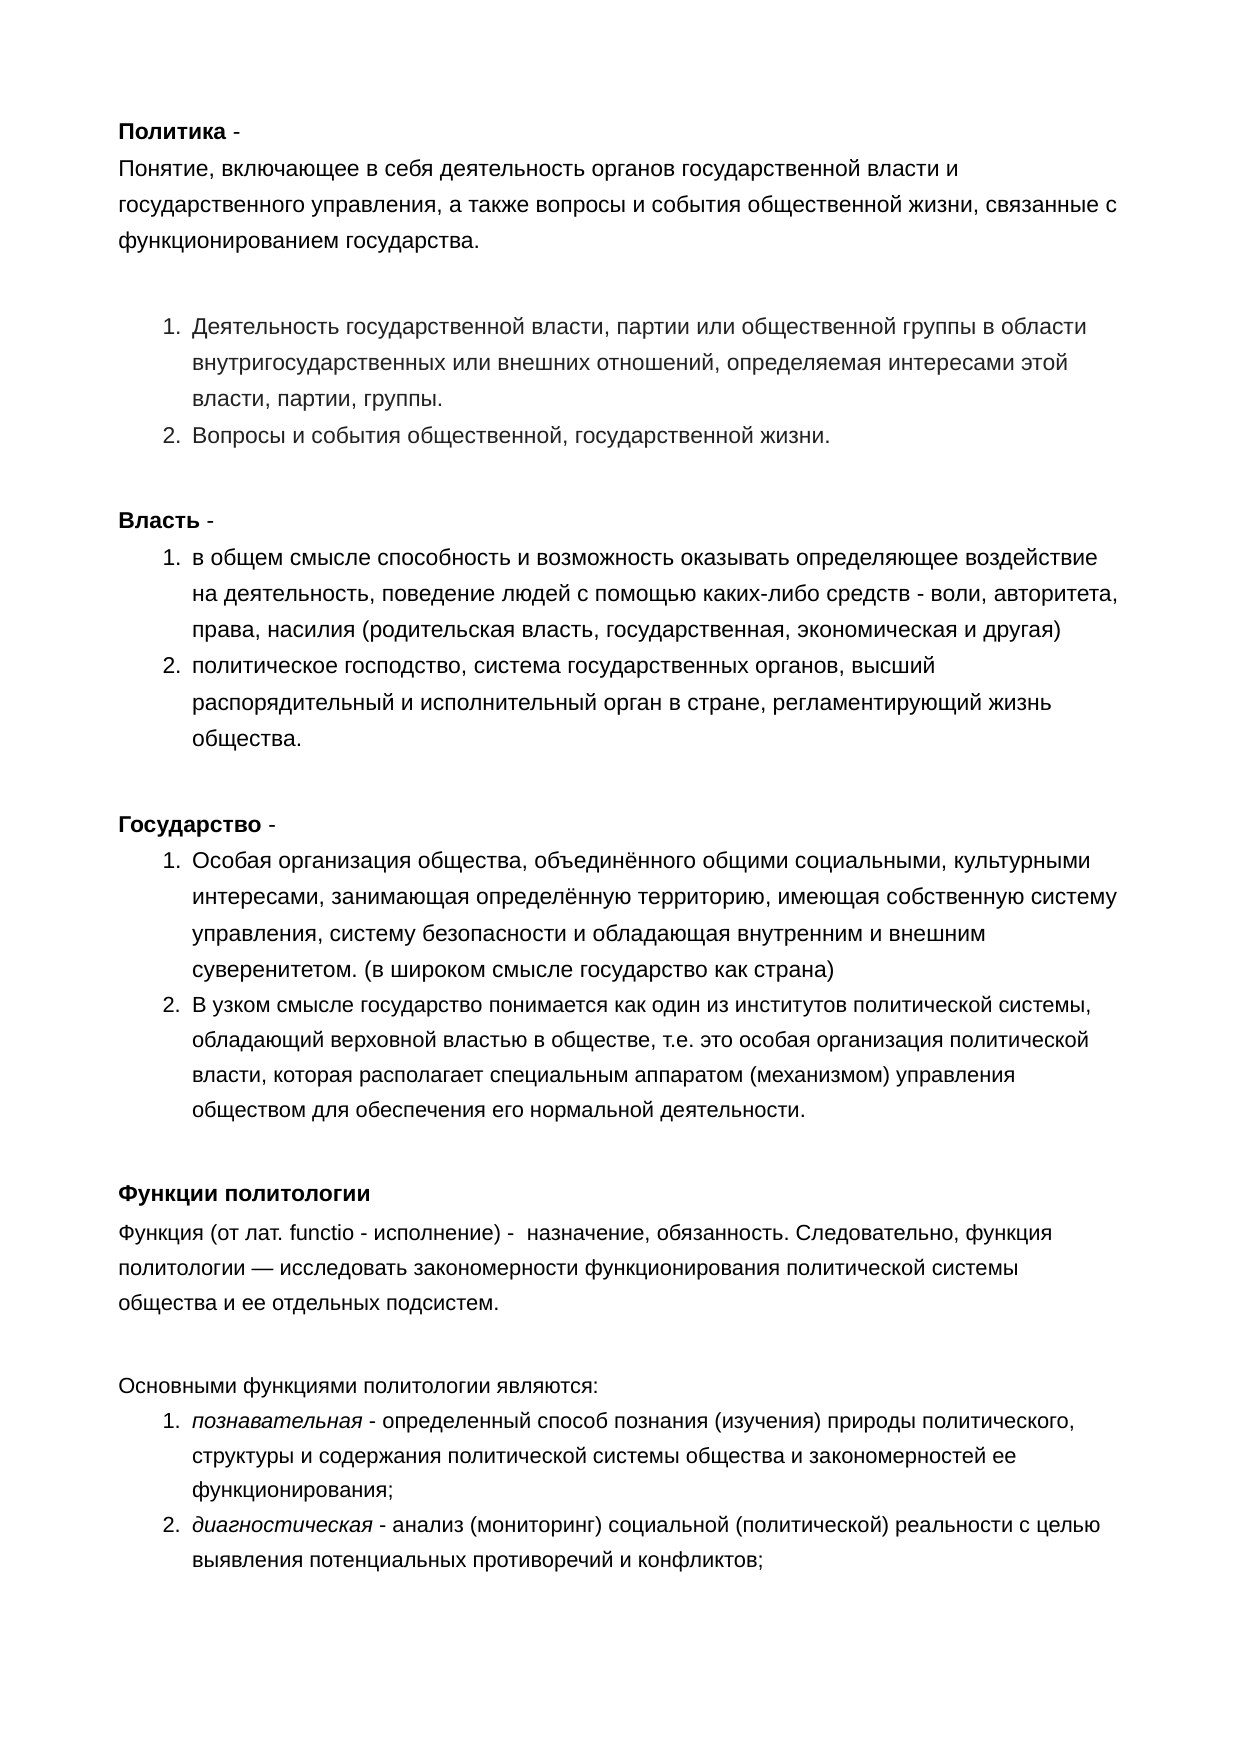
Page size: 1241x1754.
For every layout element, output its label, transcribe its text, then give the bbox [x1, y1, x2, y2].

list Деятельность государственной власти, партии или общественной группы в области внутригосударственных или внешних отношений, определяемая интересами этой власти, партии, группы. [162, 313, 1122, 412]
list Вопросы и события общественной, государственной жизни. [162, 422, 1122, 448]
text Основными функциями политологии являются: [118, 1373, 1122, 1398]
list диагностическая - анализ (мониторинг) социальной (политической) реальности с целью выявления потенциальных противоречий и конфликтов; [162, 1512, 1122, 1572]
list политическое господство, система государственных органов, высший распорядительный и исполнительный орган в стране, регламентирующий жизнь общества. [162, 652, 1122, 752]
text Понятие, включающее в себя деятельность органов государственной власти и государственного управления, а также вопросы и события общественной жизни, связанные с функционированием государства. [118, 154, 1122, 253]
list в общем смысле способность и возможность оказывать определяющее воздействие на деятельность, поведение людей с помощью каких-либо средств - воли, авторитета, права, насилия (родительская власть, государственная, экономическая и другая) [162, 543, 1122, 642]
text Политика - [118, 118, 1122, 144]
text Государство - [118, 811, 1122, 837]
text Функция (от лат. functio - исполнение) - назначение, обязанность. Следовательно, функция политологии — исследовать закономерности функционирования политической системы общества и ее отдельных подсистем. [118, 1217, 1122, 1315]
text Функции политологии [118, 1180, 1122, 1207]
text Власть - [118, 507, 1122, 533]
list познавательная - определенный способ познания (изучения) природы политического, структуры и содержания политической системы общества и закономерностей ее функционирования; [162, 1408, 1122, 1502]
list В узком смысле государство понимается как один из институтов политической системы, обладающий верховной властью в обществе, т.е. это особая организация политической власти, которая располагает специальным аппаратом (механизмом) управления обществом для обеспечения его нормальной деятельности. [162, 992, 1122, 1122]
list Особая организация общества, объединённого общими социальными, культурными интересами, занимающая определённую территорию, имеющая собственную систему управления, систему безопасности и обладающая внутренним и внешним суверенитетом. (в широком смысле государство как страна) [162, 847, 1122, 982]
